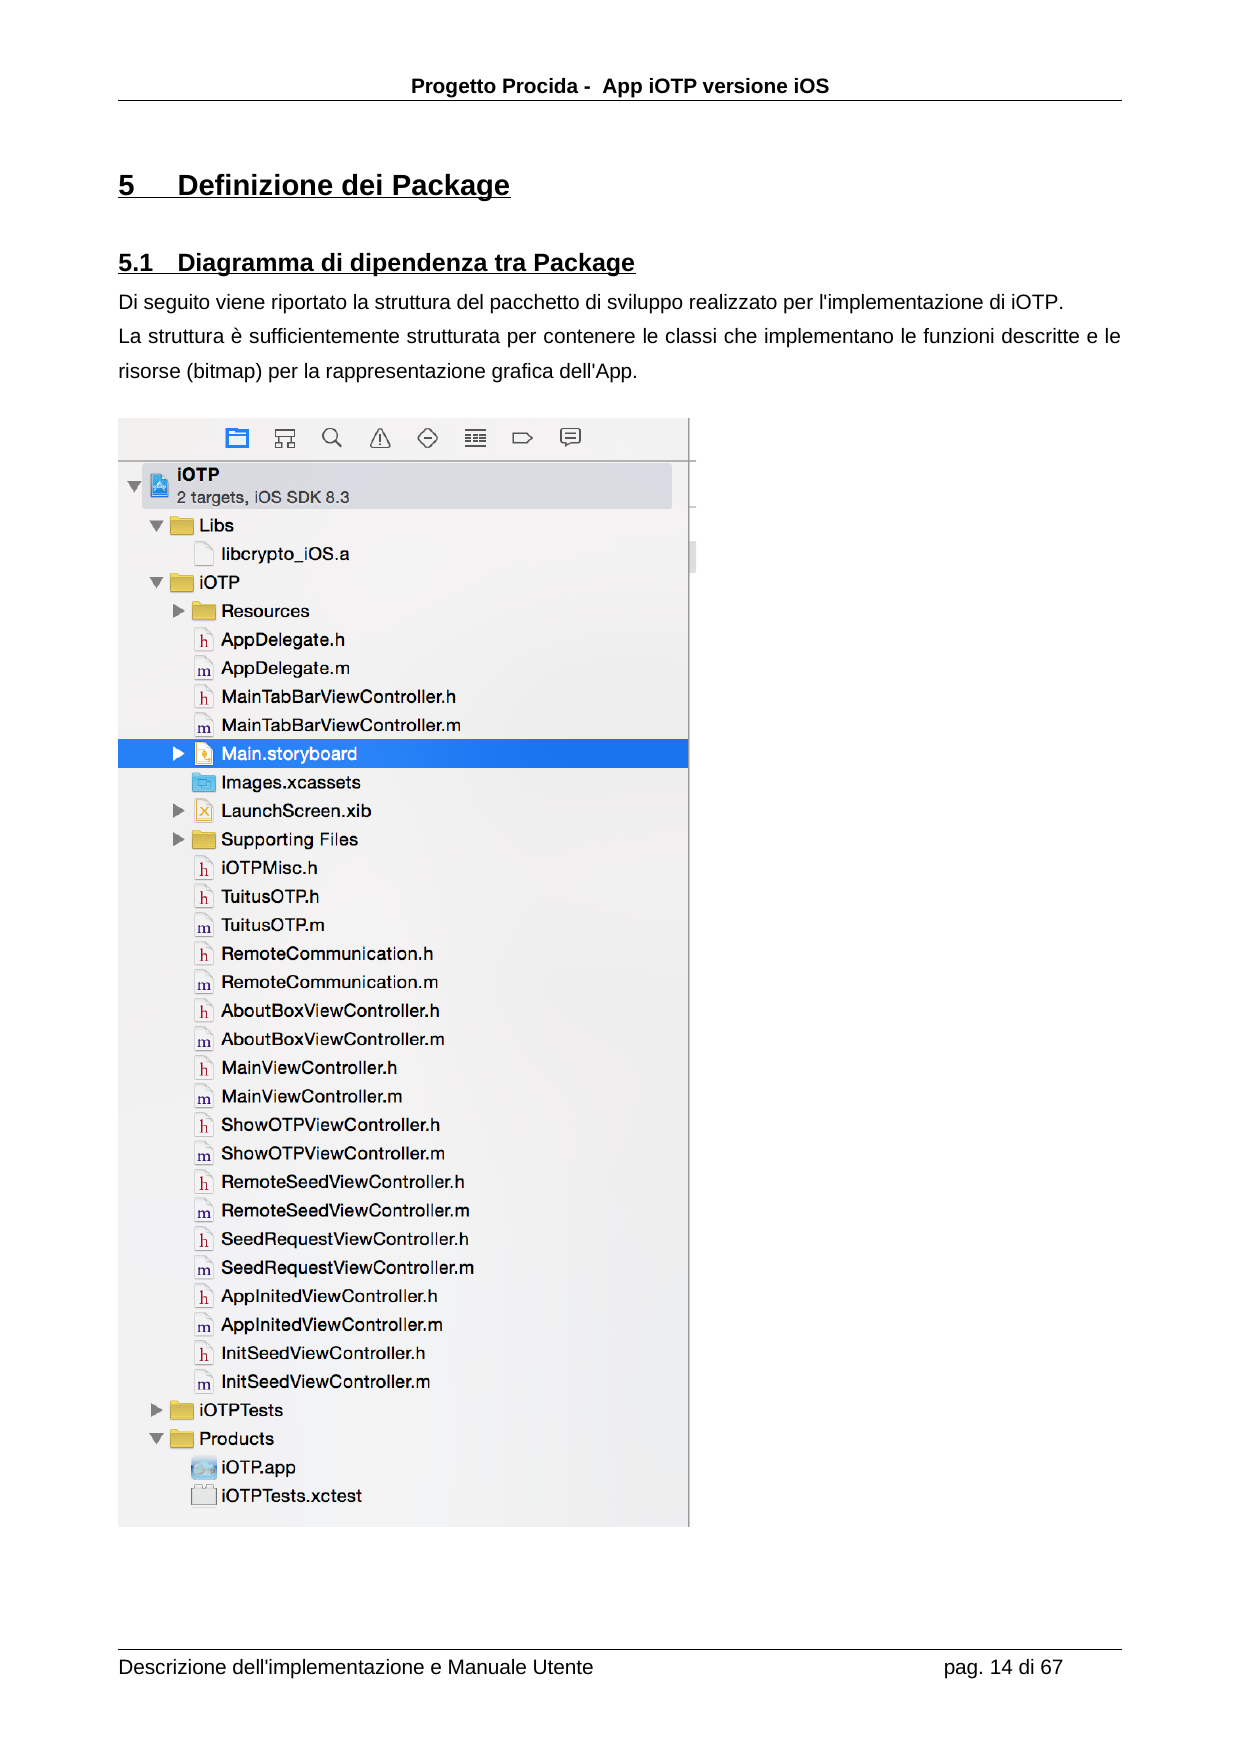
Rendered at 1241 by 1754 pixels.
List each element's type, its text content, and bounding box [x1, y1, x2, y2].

text Di seguito viene riportato la struttura del pacchetto di sviluppo realizzato per l'implementazione di iOTP. La struttura è sufficientemente strutturata per contenere le classi che implementano le funzioni descritte e le risorse (bitmap) per la rappresentazione grafica dell'App. [118, 290, 1122, 383]
subtitle Definizione dei Package [118, 168, 1122, 201]
picture [118, 418, 697, 1527]
subtitle Diagramma di dipendenza tra Package [118, 248, 1122, 276]
